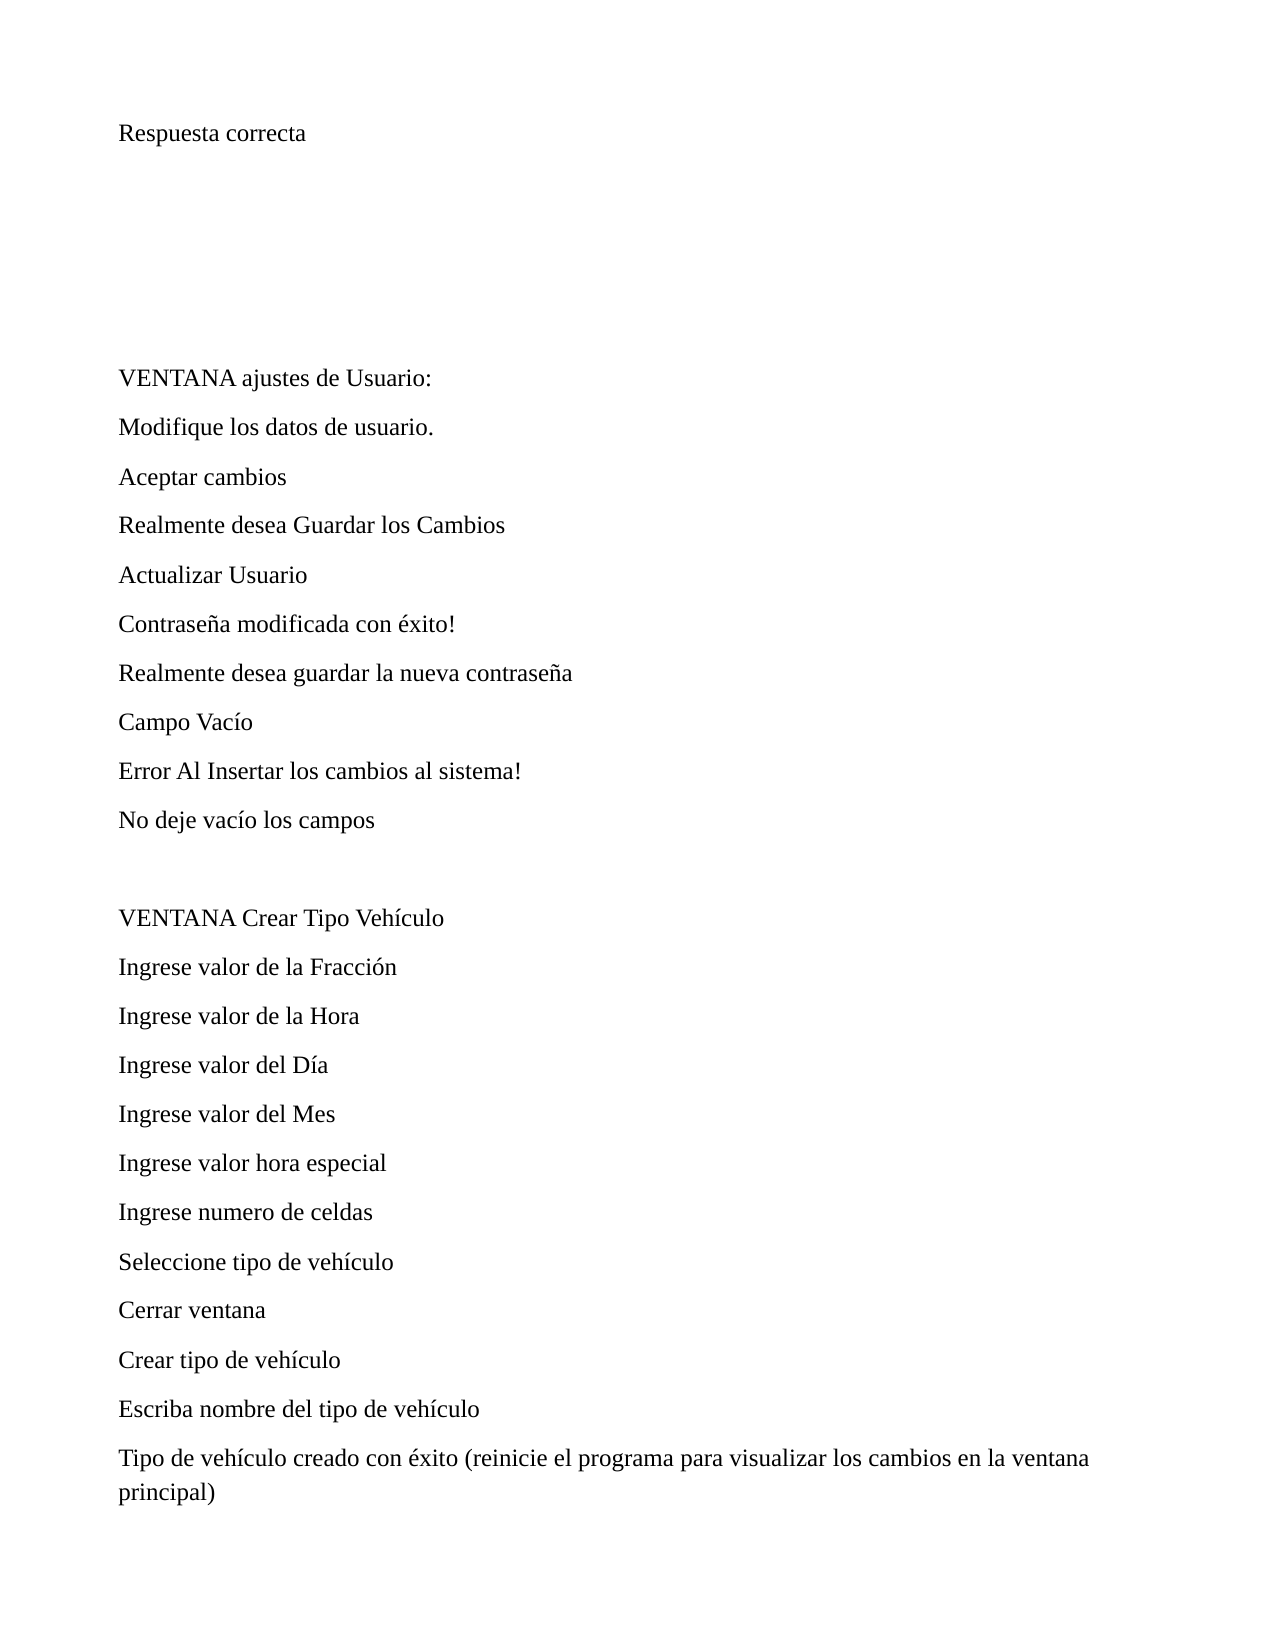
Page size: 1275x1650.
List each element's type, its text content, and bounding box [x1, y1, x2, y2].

text Contraseña modificada con éxito! [118, 609, 1157, 637]
text Escriba nombre del tipo de vehículo [118, 1394, 1157, 1422]
text Ingrese valor de la Hora [118, 1001, 1157, 1030]
text Tipo de vehículo creado con éxito (reinicie el programa para visualizar los cambios en la ventana principal) [118, 1443, 1157, 1506]
text Cerrar ventana [118, 1296, 1157, 1324]
text Realmente desea guardar la nueva contraseña [118, 658, 1157, 687]
text Ingrese valor del Día [118, 1050, 1157, 1079]
text Modifique los datos de usuario. [118, 412, 1157, 441]
text Realmente desea Guardar los Cambios [118, 511, 1157, 539]
text Crear tipo de vehículo [118, 1345, 1157, 1373]
text Ingrese valor de la Fracción [118, 952, 1157, 981]
text No deje vacío los campos [118, 805, 1157, 834]
text Campo Vacío [118, 707, 1157, 736]
text Aceptar cambios [118, 462, 1157, 490]
text Seleccione tipo de vehículo [118, 1247, 1157, 1275]
text VENTANA ajustes de Usuario: [118, 363, 1157, 392]
text Respuesta correcta [118, 118, 1157, 147]
text Actualizar Usuario [118, 560, 1157, 588]
text Error Al Insertar los cambios al sistema! [118, 756, 1157, 785]
text Ingrese valor hora especial [118, 1148, 1157, 1177]
text VENTANA Crear Tipo Vehículo [118, 903, 1157, 932]
text Ingrese numero de celdas [118, 1197, 1157, 1226]
text Ingrese valor del Mes [118, 1099, 1157, 1128]
